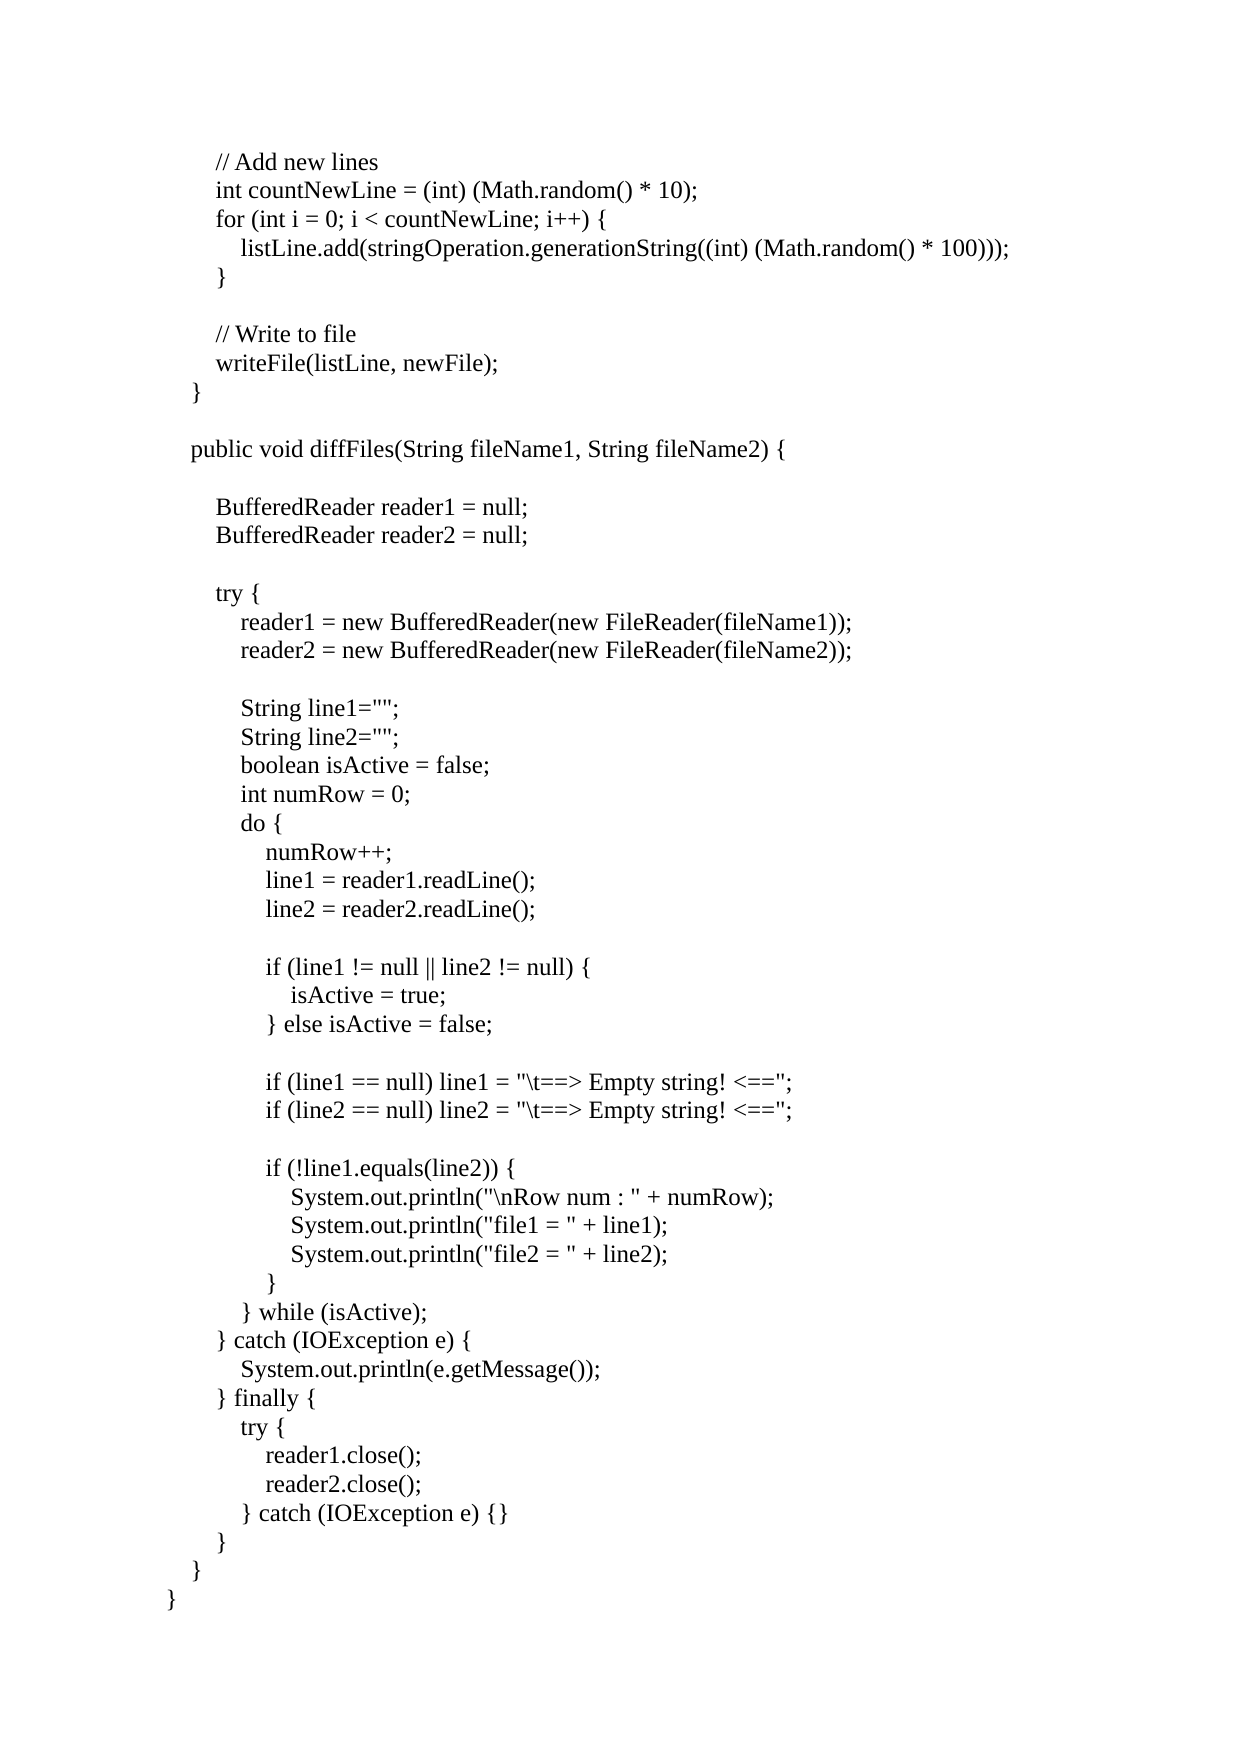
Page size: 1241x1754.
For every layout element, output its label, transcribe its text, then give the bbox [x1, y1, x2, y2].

text String line1=""; [118, 693, 1122, 722]
text if (line2 == null) line2 = "\t==> Empty string! <=="; [118, 1096, 1122, 1124]
text // Add new lines [118, 147, 1122, 176]
text System.out.println("\nRow num : " + numRow); [118, 1182, 1122, 1211]
text } [118, 1268, 1122, 1297]
text System.out.println(e.getMessage()); [118, 1354, 1122, 1383]
text } [118, 1584, 1122, 1613]
text System.out.println("file2 = " + line2); [118, 1239, 1122, 1268]
text } [118, 377, 1122, 406]
text reader2 = new BufferedReader(new FileReader(fileName2)); [118, 636, 1122, 664]
text } catch (IOException e) { [118, 1326, 1122, 1354]
text line2 = reader2.readLine(); [118, 894, 1122, 923]
text int numRow = 0; [118, 779, 1122, 808]
text for (int i = 0; i < countNewLine; i++) { [118, 204, 1122, 233]
text reader1 = new BufferedReader(new FileReader(fileName1)); [118, 607, 1122, 636]
text if (line1 != null || line2 != null) { [118, 952, 1122, 981]
text reader2.close(); [118, 1469, 1122, 1498]
text } finally { [118, 1383, 1122, 1412]
text BufferedReader reader1 = null; [118, 492, 1122, 521]
text try { [118, 578, 1122, 607]
text do { [118, 808, 1122, 837]
text } catch (IOException e) {} [118, 1498, 1122, 1527]
text } [118, 262, 1122, 291]
text } while (isActive); [118, 1297, 1122, 1326]
text boolean isActive = false; [118, 751, 1122, 779]
text listLine.add(stringOperation.generationString((int) (Math.random() * 100))); [118, 233, 1122, 262]
text if (line1 == null) line1 = "\t==> Empty string! <=="; [118, 1067, 1122, 1096]
text public void diffFiles(String fileName1, String fileName2) { [118, 434, 1122, 463]
text } [118, 1556, 1122, 1584]
text System.out.println("file1 = " + line1); [118, 1211, 1122, 1239]
text isActive = true; [118, 981, 1122, 1009]
text numRow++; [118, 837, 1122, 866]
text reader1.close(); [118, 1441, 1122, 1469]
text BufferedReader reader2 = null; [118, 521, 1122, 549]
text } [118, 1527, 1122, 1556]
text line1 = reader1.readLine(); [118, 866, 1122, 894]
text // Write to file [118, 319, 1122, 348]
text } else isActive = false; [118, 1009, 1122, 1038]
text try { [118, 1412, 1122, 1441]
text if (!line1.equals(line2)) { [118, 1153, 1122, 1182]
text writeFile(listLine, newFile); [118, 348, 1122, 377]
text int countNewLine = (int) (Math.random() * 10); [118, 176, 1122, 204]
text String line2=""; [118, 722, 1122, 751]
